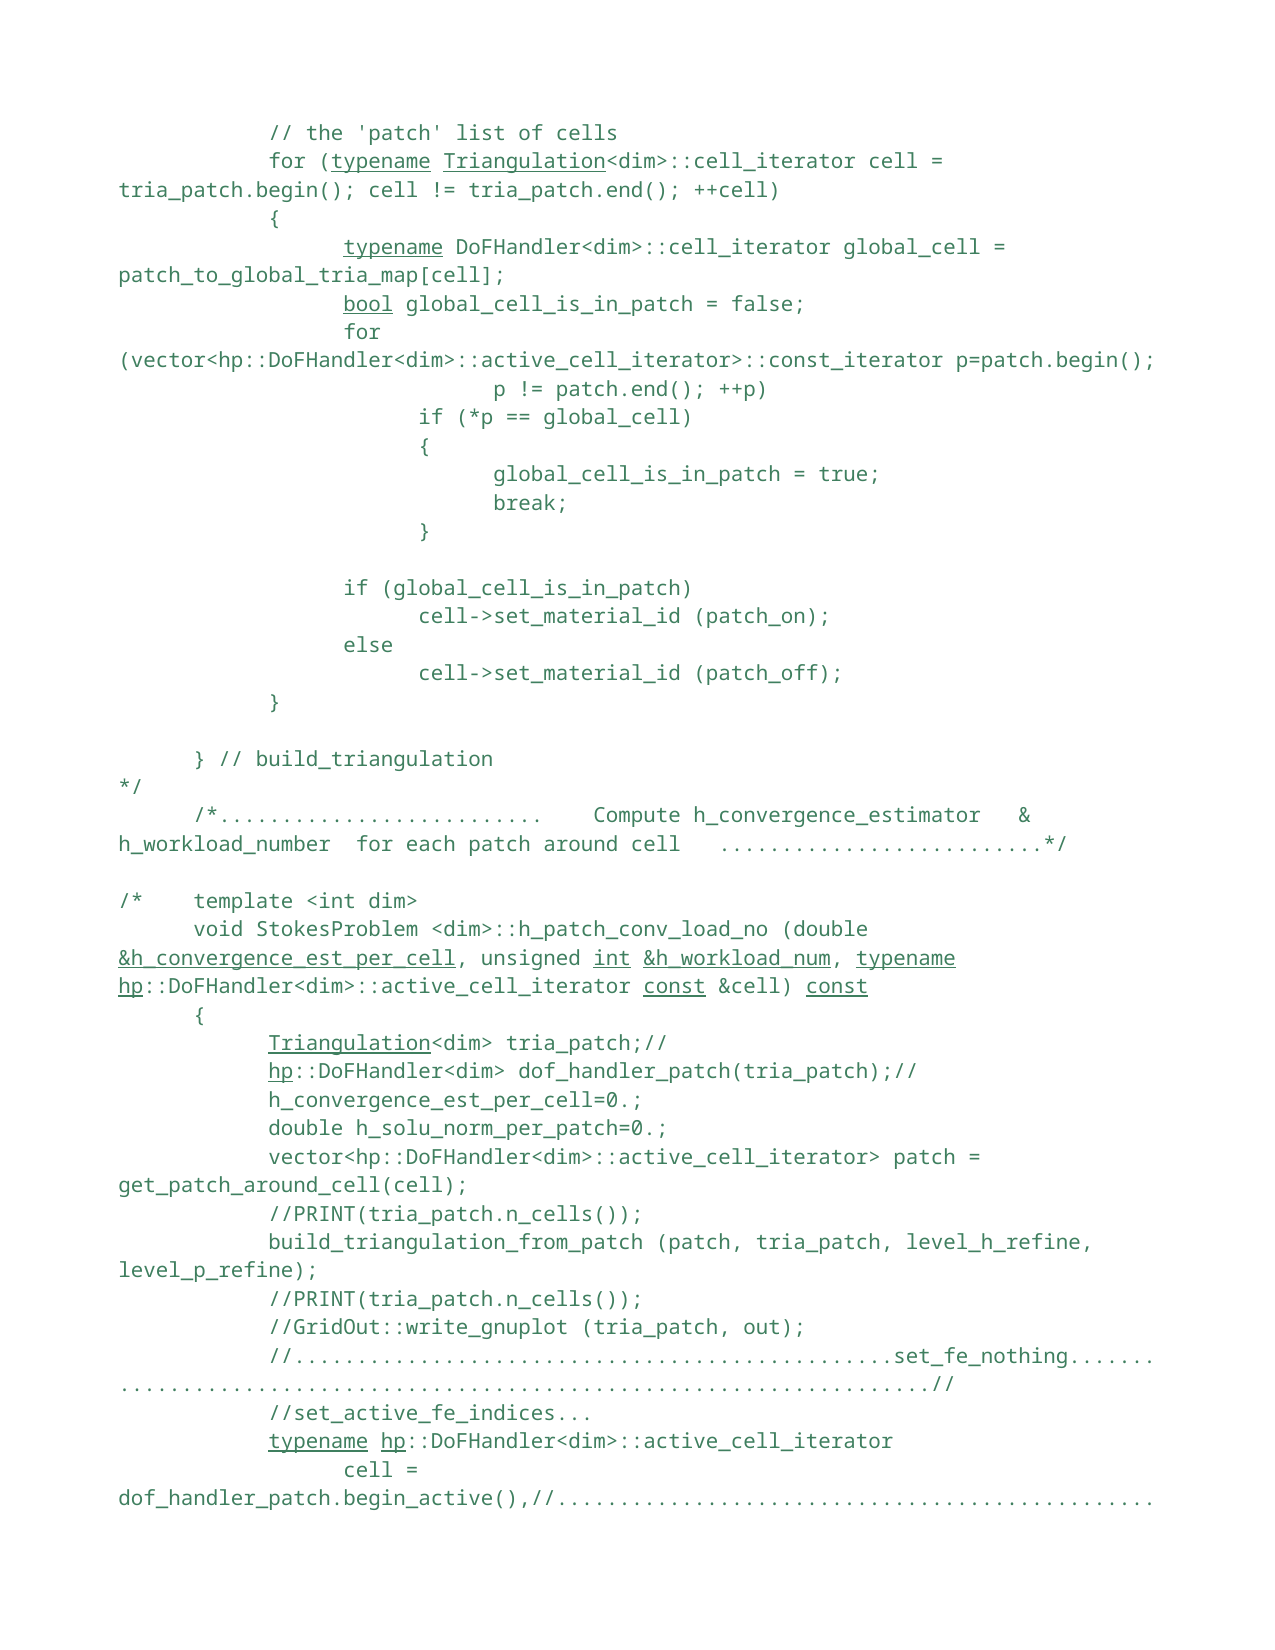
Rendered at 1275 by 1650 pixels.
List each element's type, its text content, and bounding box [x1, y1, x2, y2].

text if (*p == global_cell) [118, 402, 1157, 431]
text cell->set_material_id (patch_off); [118, 658, 1157, 687]
text /*.......................... Compute h_convergence_estimator & h_workload_number for each patch around cell ..........................*/ [118, 801, 1157, 857]
text //set_active_fe_indices... [118, 1398, 1157, 1426]
text } [118, 516, 1157, 545]
text p != patch.end(); ++p) [118, 374, 1157, 402]
text global_cell_is_in_patch = true; [118, 459, 1157, 488]
text // the 'patch' list of cells [118, 118, 1157, 147]
text //GridOut::write_gnuplot (tria_patch, out); [118, 1312, 1157, 1341]
text bool global_cell_is_in_patch = false; [118, 289, 1157, 317]
text { [118, 1000, 1157, 1028]
text build_triangulation_from_patch (patch, tria_patch, level_h_refine, level_p_refine); [118, 1227, 1157, 1284]
text /* template <int dim> [118, 886, 1157, 914]
text typename hp::DoFHandler<dim>::active_cell_iterator [118, 1426, 1157, 1455]
text for (vector<hp::DoFHandler<dim>::active_cell_iterator>::const_iterator p=patch.begin(); [118, 317, 1157, 374]
text h_convergence_est_per_cell=0.; [118, 1085, 1157, 1113]
text break; [118, 488, 1157, 516]
text cell->set_material_id (patch_on); [118, 602, 1157, 630]
text { [118, 203, 1157, 232]
text //PRINT(tria_patch.n_cells()); [118, 1199, 1157, 1227]
text void StokesProblem <dim>::h_patch_conv_load_no (double &h_convergence_est_per_cell, unsigned int &h_workload_num, typename hp::DoFHandler<dim>::active_cell_iterator const &cell) const [118, 914, 1157, 1000]
text typename DoFHandler<dim>::cell_iterator global_cell = patch_to_global_tria_map[cell]; [118, 232, 1157, 289]
text Triangulation<dim> tria_patch;// [118, 1028, 1157, 1057]
text hp::DoFHandler<dim> dof_handler_patch(tria_patch);// [118, 1057, 1157, 1085]
text //PRINT(tria_patch.n_cells()); [118, 1284, 1157, 1312]
text vector<hp::DoFHandler<dim>::active_cell_iterator> patch = get_patch_around_cell(cell); [118, 1142, 1157, 1199]
text } [118, 687, 1157, 715]
text if (global_cell_is_in_patch) [118, 573, 1157, 602]
text */ [118, 772, 1157, 801]
text { [118, 431, 1157, 459]
text else [118, 630, 1157, 658]
text cell = dof_handler_patch.begin_active(),//................................................ [118, 1455, 1157, 1512]
text //................................................set_fe_nothing........................................................................// [118, 1341, 1157, 1398]
text for (typename Triangulation<dim>::cell_iterator cell = tria_patch.begin(); cell != tria_patch.end(); ++cell) [118, 147, 1157, 203]
text } // build_triangulation [118, 744, 1157, 772]
text double h_solu_norm_per_patch=0.; [118, 1113, 1157, 1142]
